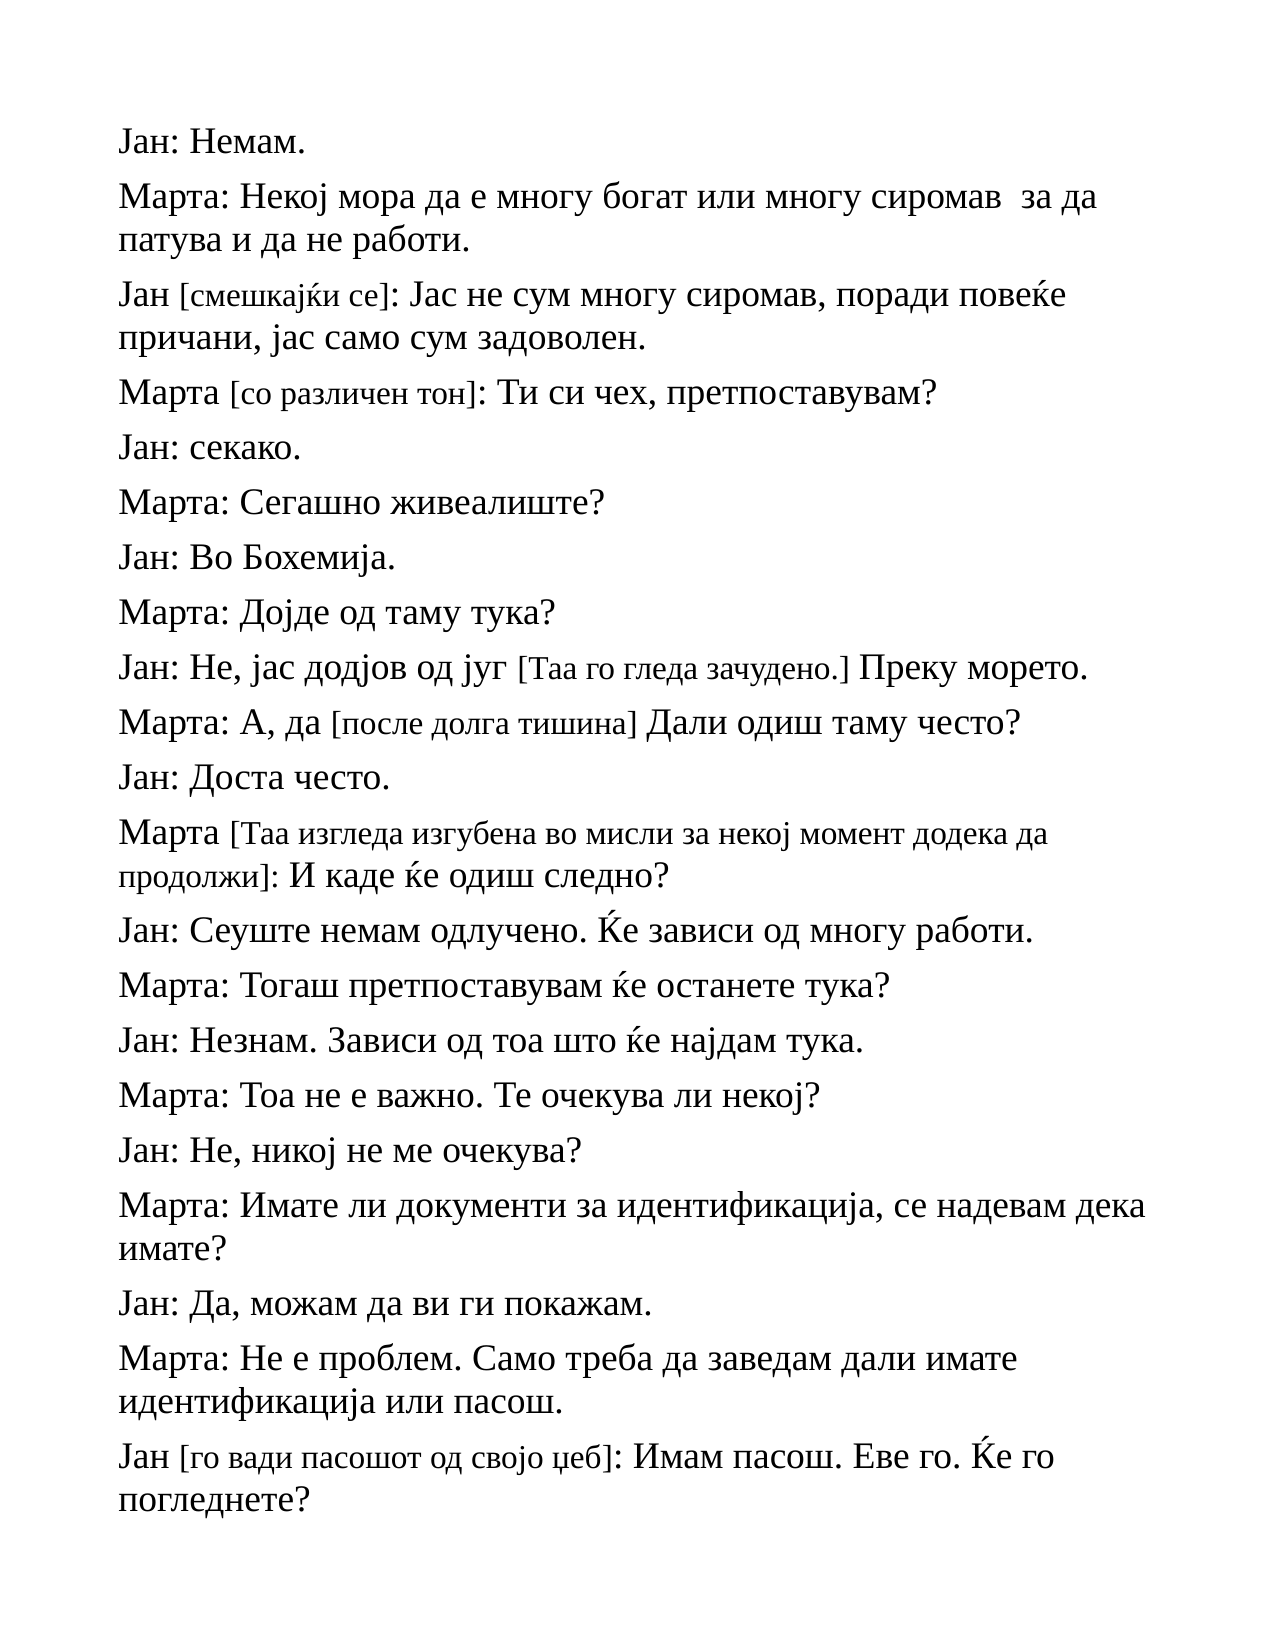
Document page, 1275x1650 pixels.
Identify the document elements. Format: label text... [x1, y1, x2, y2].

text Јан: Сеуште немам одлучено. Ќе зависи од многу работи. [118, 907, 1157, 951]
text Јан: Незнам. Зависи од тоа што ќе најдам тука. [118, 1017, 1157, 1061]
text Јан: Не, никој не ме очекува? [118, 1127, 1157, 1171]
text Марта: Дојде од таму тука? [118, 589, 1157, 632]
text Марта [Таа изгледа изгубена во мисли за некој момент додека да продолжи]: И каде ќе одиш следно? [118, 809, 1157, 896]
text Марта: Тогаш претпоставувам ќе останете тука? [118, 962, 1157, 1006]
text Марта: Не е проблем. Само треба да заведам дали имате идентификација или пасош. [118, 1336, 1157, 1422]
text Јан: секако. [118, 424, 1157, 467]
text Јан: Во Бохемија. [118, 534, 1157, 577]
text Јан: Да, можам да ви ги покажам. [118, 1281, 1157, 1324]
text Марта: Имате ли документи за идентификација, се надевам дека имате? [118, 1182, 1157, 1269]
text Марта [со различен тон]: Ти си чех, претпоставувам? [118, 369, 1157, 412]
text Јан: Не, јас додјов од југ [Таа го гледа зачудено.] Преку морето. [118, 644, 1157, 687]
text Марта: Тоа не е важно. Те очекува ли некој? [118, 1072, 1157, 1116]
text Јан: Немам. [118, 118, 1157, 161]
text Марта: Некој мора да е многу богат или многу сиромав за да патува и да не работи. [118, 173, 1157, 259]
text Марта: А, да [после долга тишина] Дали одиш таму често? [118, 699, 1157, 742]
text Јан [го вади пасошот од својо џеб]: Имам пасош. Еве го. Ќе го погледнете? [118, 1434, 1157, 1520]
text Марта: Сегашно живеалиште? [118, 479, 1157, 522]
text Јан [смешкајќи се]: Јас не сум многу сиромав, поради повеќе причани, јас само сум задоволен. [118, 271, 1157, 357]
text Јан: Доста често. [118, 754, 1157, 797]
